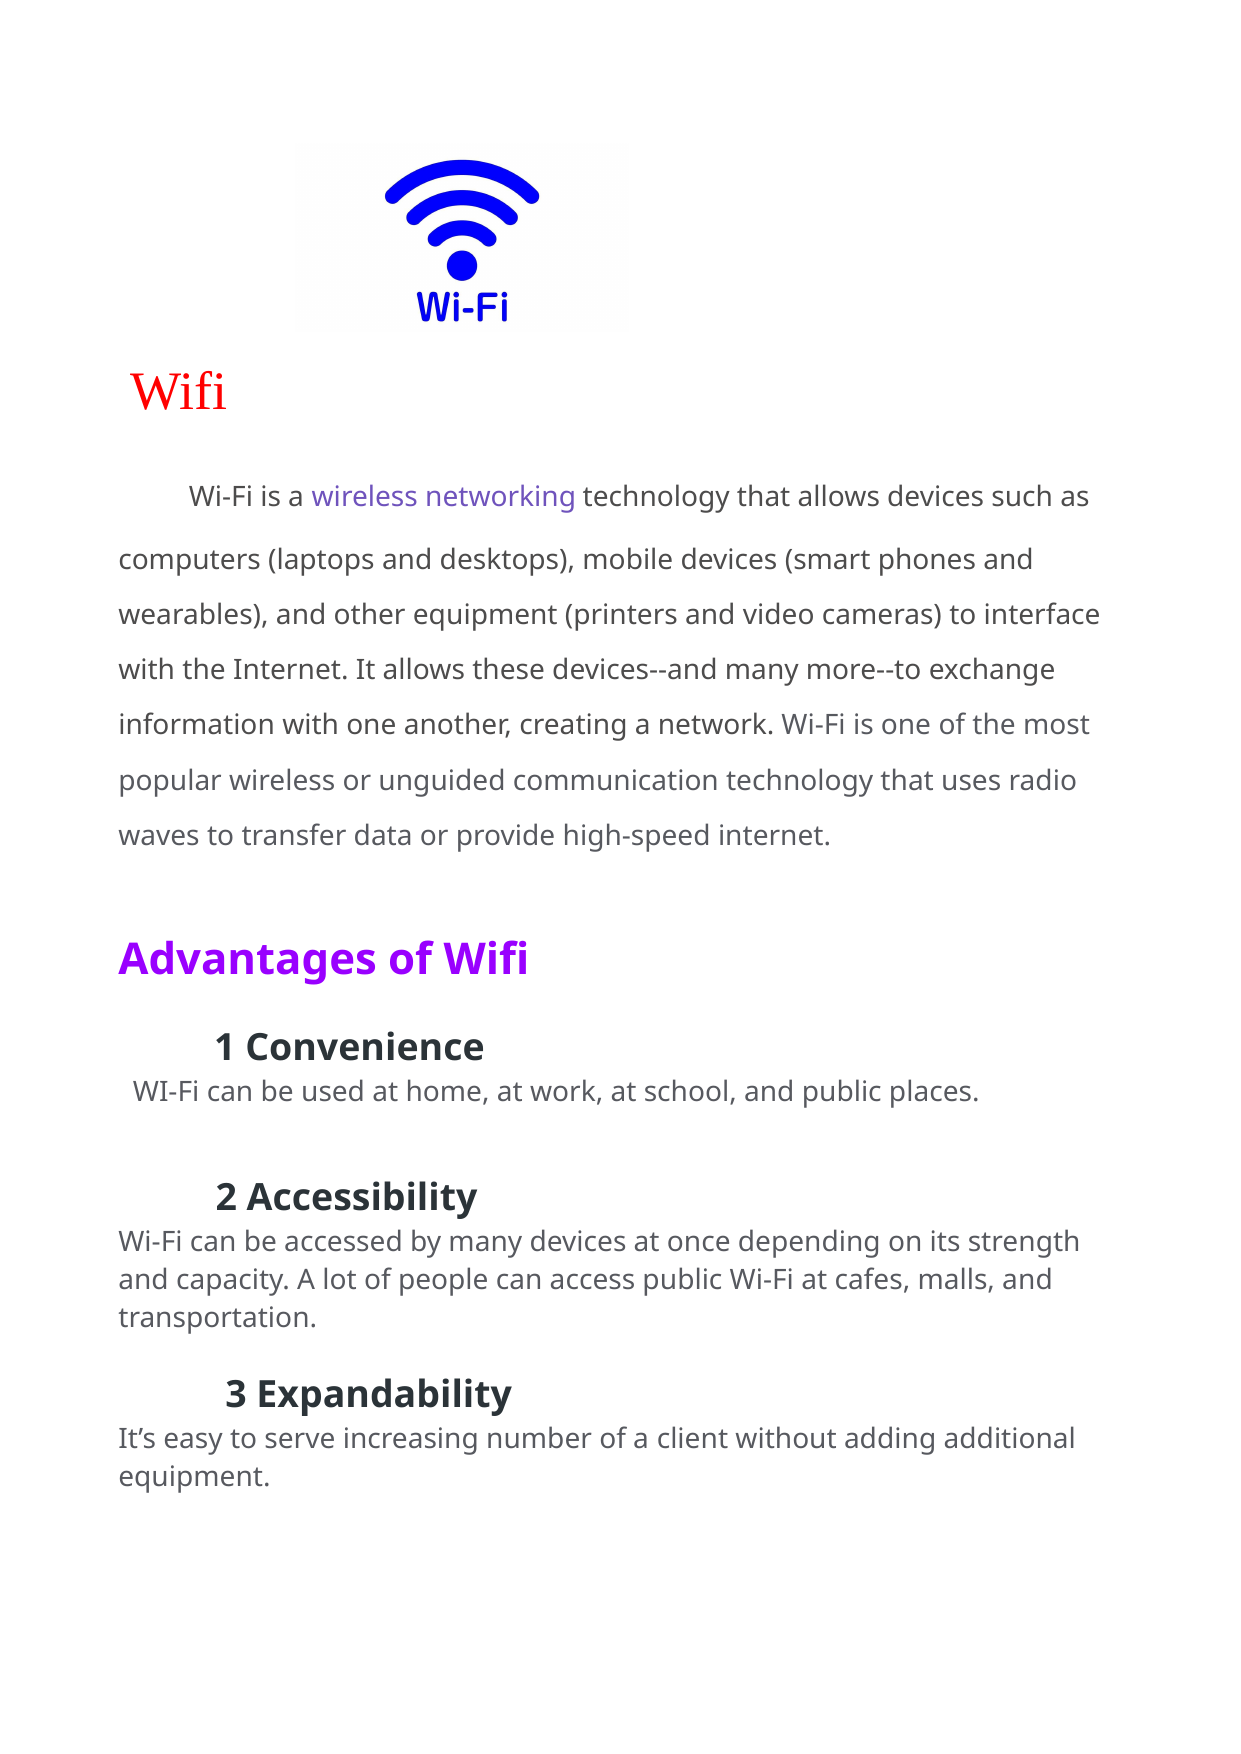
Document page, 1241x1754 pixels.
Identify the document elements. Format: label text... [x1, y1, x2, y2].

subtitle 1 Convenience [176, 1021, 1122, 1072]
subtitle 3 Expandability [118, 1367, 1122, 1418]
text It’s easy to serve increasing number of a client without adding additional equipment. [118, 1418, 1122, 1495]
picture [294, 143, 630, 332]
subtitle 2 Accessibility [118, 1170, 1122, 1221]
text Wi-Fi is a wireless networking technology that allows devices such as computers (laptops and desktops), mobile devices (smart phones and wearables), and other equipment (printers and video cameras) to interface with the Internet. It allows these devices--and many more--to exchange information with one another, creating a network. Wi-Fi is one of the most popular wireless or unguided communication technology that uses radio waves to transfer data or provide high-speed internet. [118, 449, 1122, 853]
text Wifi [118, 118, 1122, 421]
text Wi-Fi can be accessed by many devices at once depending on its strength and capacity. A lot of people can access public Wi-Fi at cafes, malls, and transportation. [118, 1221, 1122, 1336]
text WI-Fi can be used at home, at work, at school, and public places. [118, 1072, 1122, 1110]
subtitle Advantages of Wifi [118, 927, 1122, 987]
